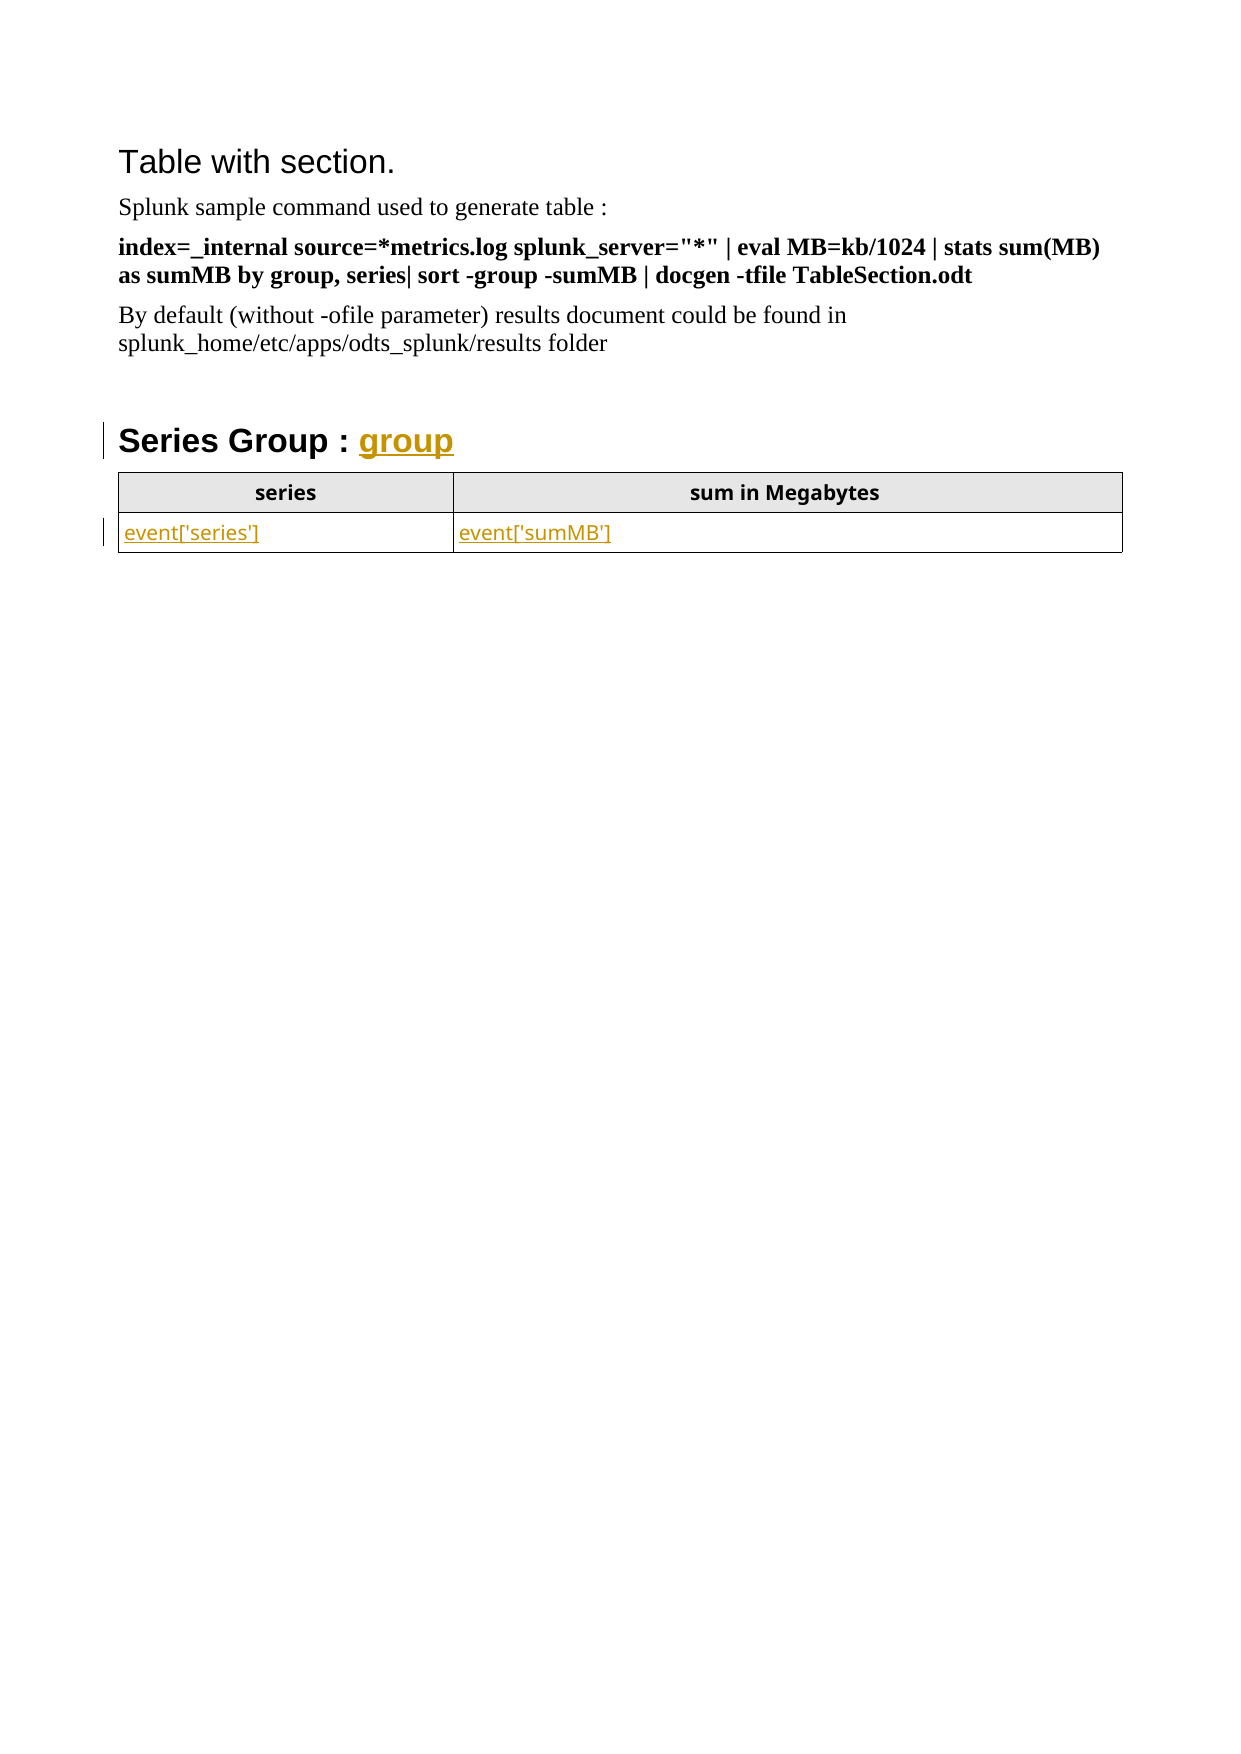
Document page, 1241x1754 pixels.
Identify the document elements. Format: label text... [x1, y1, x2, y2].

text By default (without -ofile parameter) results document could be found in splunk_home/etc/apps/odts_splunk/results folder [118, 301, 1122, 357]
table_cell event['series'] [119, 513, 453, 552]
text Splunk sample command used to generate table : [118, 193, 1122, 221]
text index=_internal source=*metrics.log splunk_server="*" | eval MB=kb/1024 | stats sum(MB) as sumMB by group, series| sort -group -sumMB | docgen -tfile TableSection.odt [118, 233, 1122, 289]
subtitle Series Group : group [118, 422, 1122, 459]
subtitle Table with section. [118, 143, 1122, 181]
table_header series [119, 473, 453, 512]
table_header sum in Megabytes [454, 473, 1122, 512]
table_cell event['sumMB'] [454, 513, 1122, 552]
